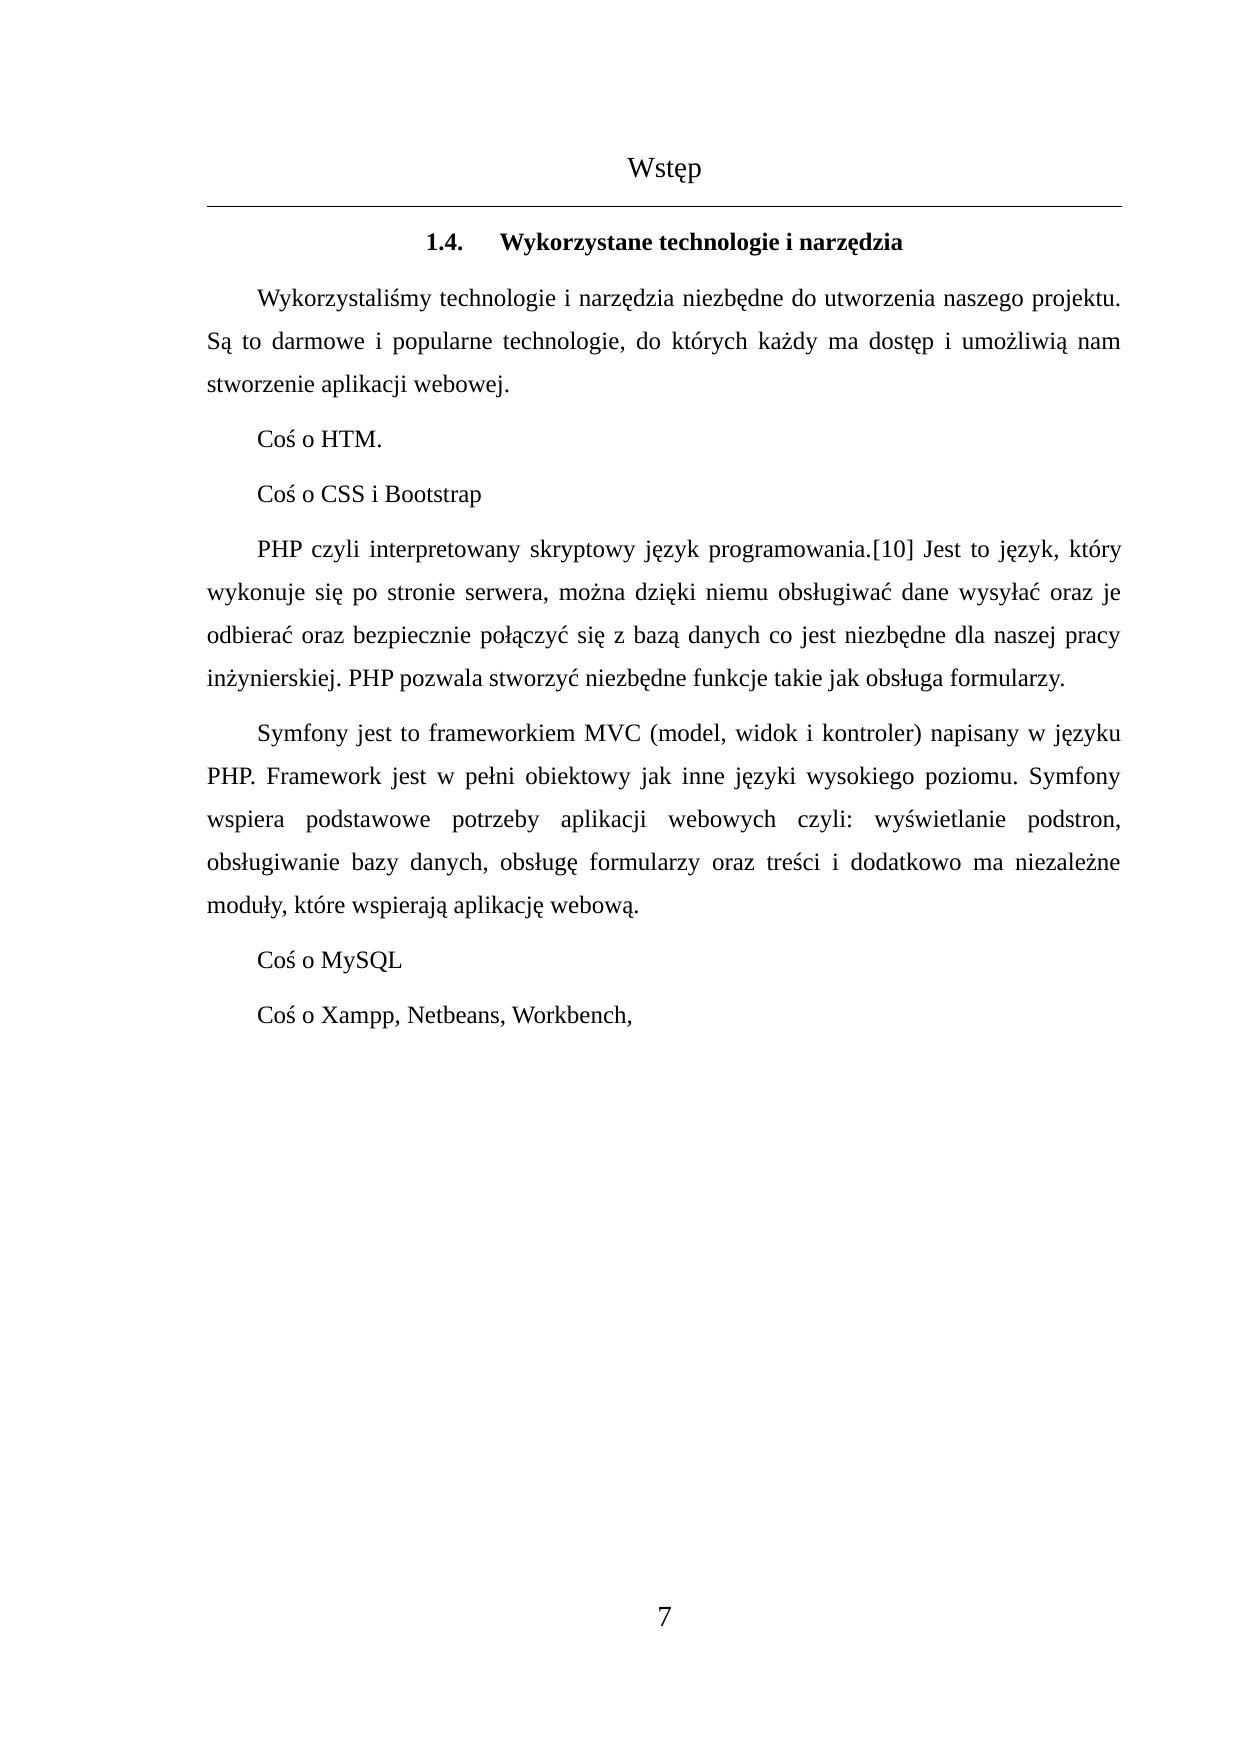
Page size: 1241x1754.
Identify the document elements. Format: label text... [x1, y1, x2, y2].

text PHP czyli interpretowany skryptowy język programowania.[10] Jest to język, który wykonuje się po stronie serwera, można dzięki niemu obsługiwać dane wysyłać oraz je odbierać oraz bezpiecznie połączyć się z bazą danych co jest niezbędne dla naszej pracy inżynierskiej. PHP pozwala stworzyć niezbędne funkcje takie jak obsługa formularzy. [207, 534, 1122, 692]
text Coś o MySQL [207, 945, 1122, 974]
text Wykorzystaliśmy technologie i narzędzia niezbędne do utworzenia naszego projektu. Są to darmowe i popularne technologie, do których każdy ma dostęp i umożliwią nam stworzenie aplikacji webowej. [207, 283, 1122, 398]
text Coś o HTM. [207, 424, 1122, 453]
text Coś o CSS i Bootstrap [207, 479, 1122, 508]
subtitle Wykorzystane technologie i narzędzia [207, 227, 1122, 256]
text Symfony jest to frameworkiem MVC (model, widok i kontroler) napisany w języku PHP. Framework jest w pełni obiektowy jak inne języki wysokiego poziomu. Symfony wspiera podstawowe potrzeby aplikacji webowych czyli: wyświetlanie podstron, obsługiwanie bazy danych, obsługę formularzy oraz treści i dodatkowo ma niezależne moduły, które wspierają aplikację webową. [207, 718, 1122, 919]
text Coś o Xampp, Netbeans, Workbench, [207, 1000, 1122, 1029]
